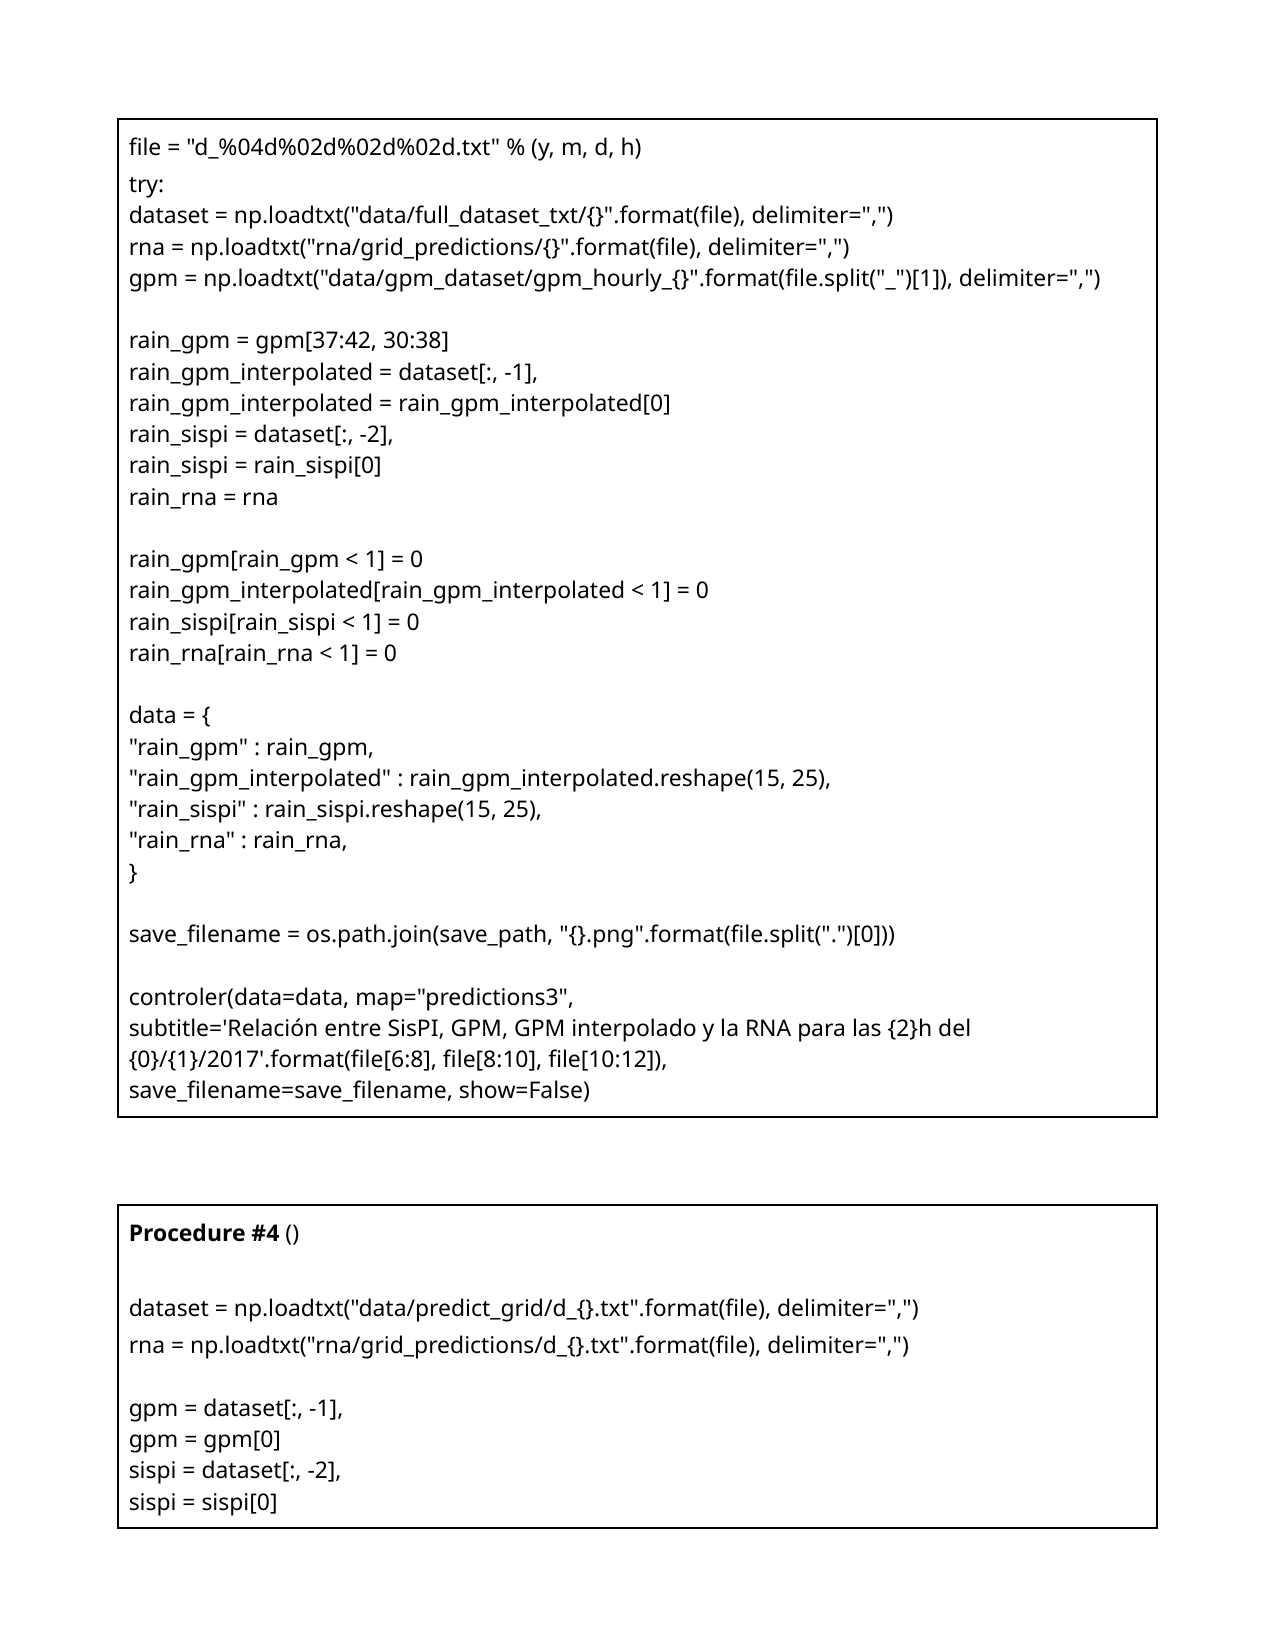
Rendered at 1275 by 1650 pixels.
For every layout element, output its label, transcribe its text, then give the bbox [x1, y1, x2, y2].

table_header Procedure #4 () dataset = np.loadtxt("data/predict_grid/d_{}.txt".format(file), delimiter=",") rna = np.loadtxt("rna/grid_predictions/d_{}.txt".format(file), delimiter=",") gpm = dataset[:, -1], gpm = gpm[0] sispi = dataset[:, -2], sispi = sispi[0] [119, 1206, 1156, 1527]
table_header file = "d_%04d%02d%02d%02d.txt" % (y, m, d, h) try: dataset = np.loadtxt("data/full_dataset_txt/{}".format(file), delimiter=",") rna = np.loadtxt("rna/grid_predictions/{}".format(file), delimiter=",") gpm = np.loadtxt("data/gpm_dataset/gpm_hourly_{}".format(file.split("_")[1]), delimiter=",") rain_gpm = gpm[37:42, 30:38] rain_gpm_interpolated = dataset[:, -1], rain_gpm_interpolated = rain_gpm_interpolated[0] rain_sispi = dataset[:, -2], rain_sispi = rain_sispi[0] rain_rna = rna rain_gpm[rain_gpm < 1] = 0 rain_gpm_interpolated[rain_gpm_interpolated < 1] = 0 rain_sispi[rain_sispi < 1] = 0 rain_rna[rain_rna < 1] = 0 data = { "rain_gpm" : rain_gpm, "rain_gpm_interpolated" : rain_gpm_interpolated.reshape(15, 25), "rain_sispi" : rain_sispi.reshape(15, 25), "rain_rna" : rain_rna, } save_filename = os.path.join(save_path, "{}.png".format(file.split(".")[0])) controler(data=data, map="predictions3", subtitle='Relación entre SisPI, GPM, GPM interpolado y la RNA para las {2}h del {0}/{1}/2017'.format(file[6:8], file[8:10], file[10:12]), save_filename=save_filename, show=False) [119, 120, 1156, 1116]
